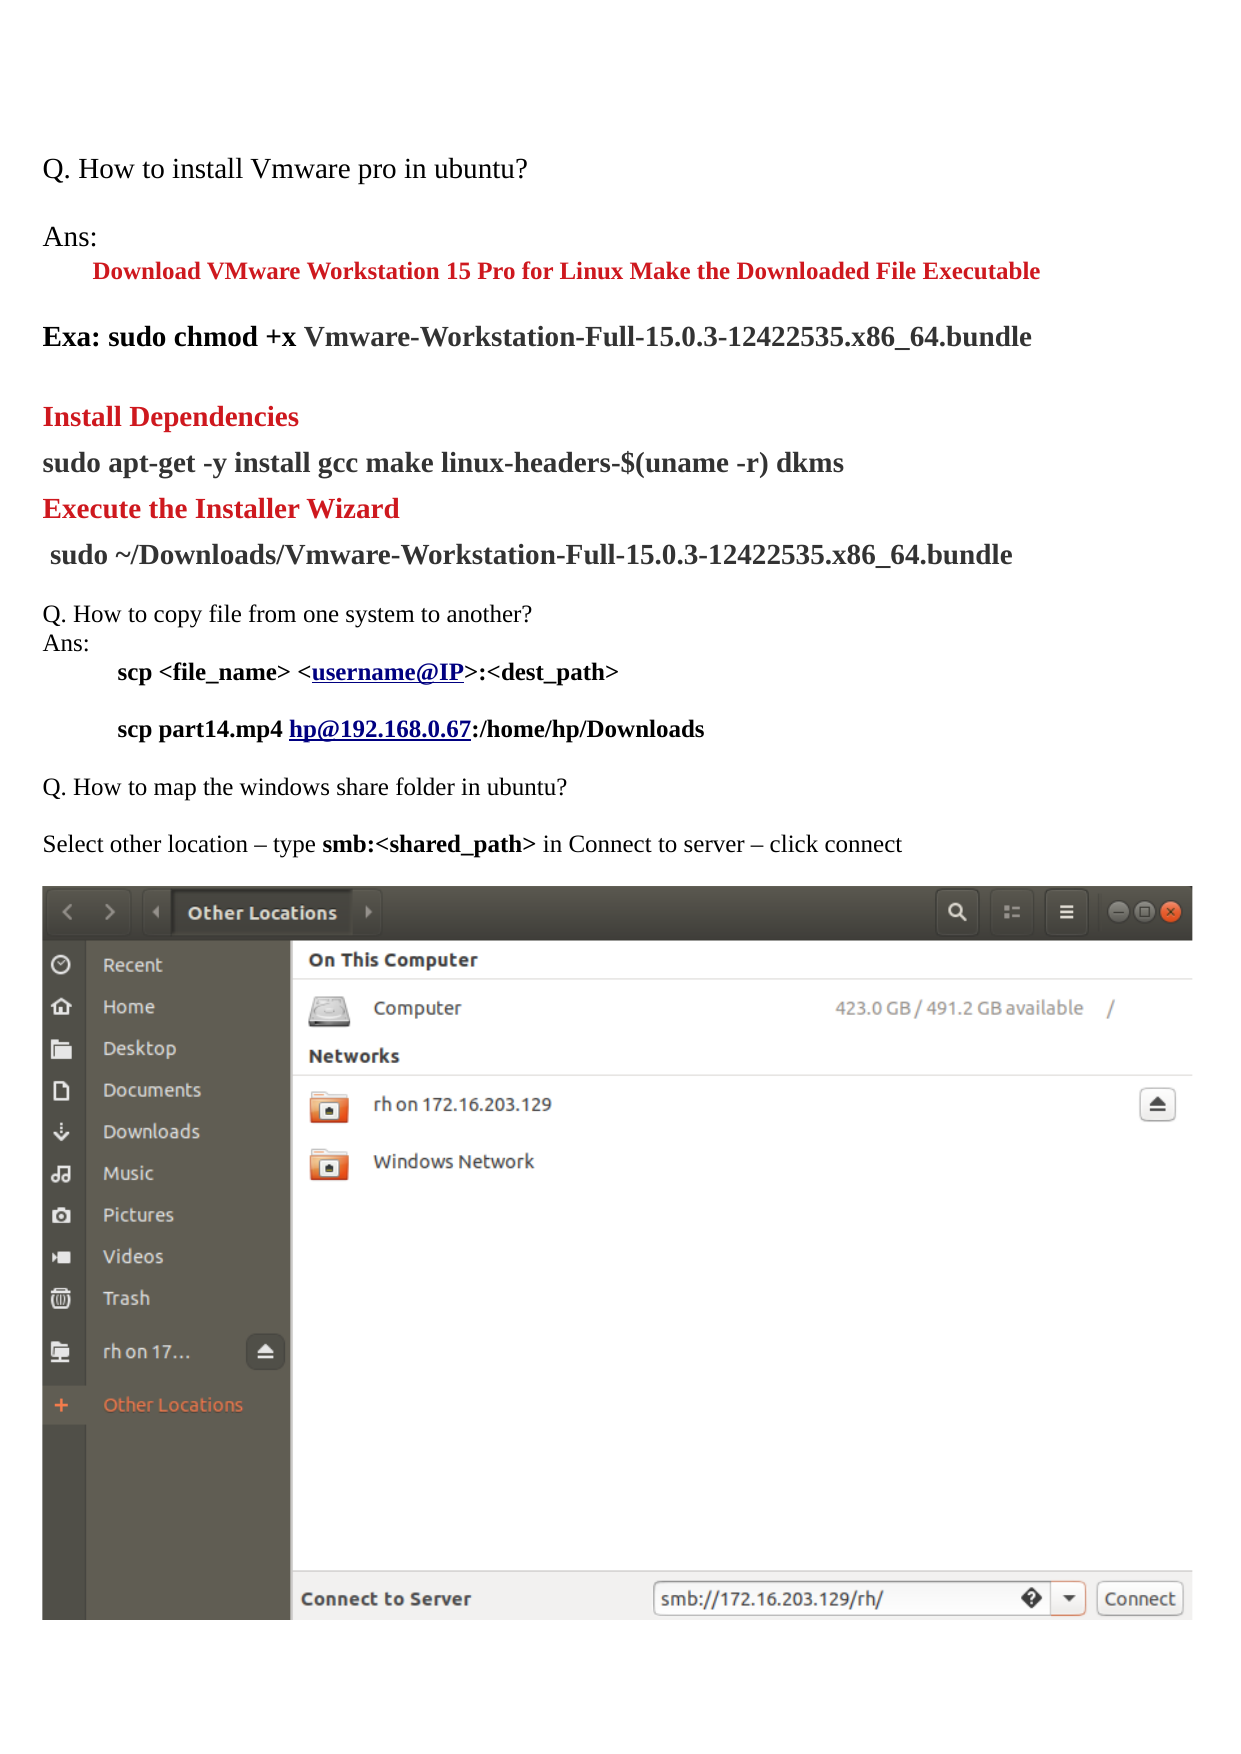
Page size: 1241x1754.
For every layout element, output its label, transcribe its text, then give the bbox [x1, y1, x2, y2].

subtitle Execute the Installer Wizard [42, 491, 1193, 524]
text Select other location – type smb:<shared_path> in Connect to server – click connect [42, 829, 1193, 858]
text Q. How to map the windows share folder in ubuntu? [42, 772, 1193, 801]
text sudo apt-get -y install gcc make linux-headers-$(uname -r) dkms [42, 445, 1193, 478]
text scp <file_name> <username@IP>:<dest_path> [42, 657, 1193, 686]
text Q. How to install Vmware pro in ubuntu? [42, 152, 1193, 185]
text scp part14.mp4 hp@192.168.0.67:/home/hp/Downloads [42, 714, 1193, 743]
text Download VMware Workstation 15 Pro for Linux Make the Downloaded File Executable [42, 252, 1193, 286]
text Q. How to copy file from one system to another? [42, 599, 1193, 628]
picture [42, 886, 1193, 1620]
subtitle Install Dependencies [42, 399, 1193, 432]
text Ans: [42, 219, 1193, 252]
text sudo ~/Downloads/Vmware-Workstation-Full-15.0.3-12422535.x86_64.bundle [42, 537, 1193, 571]
text Ans: [42, 628, 1193, 657]
text Exa: sudo chmod +x Vmware-Workstation-Full-15.0.3-12422535.x86_64.bundle [42, 319, 1193, 353]
